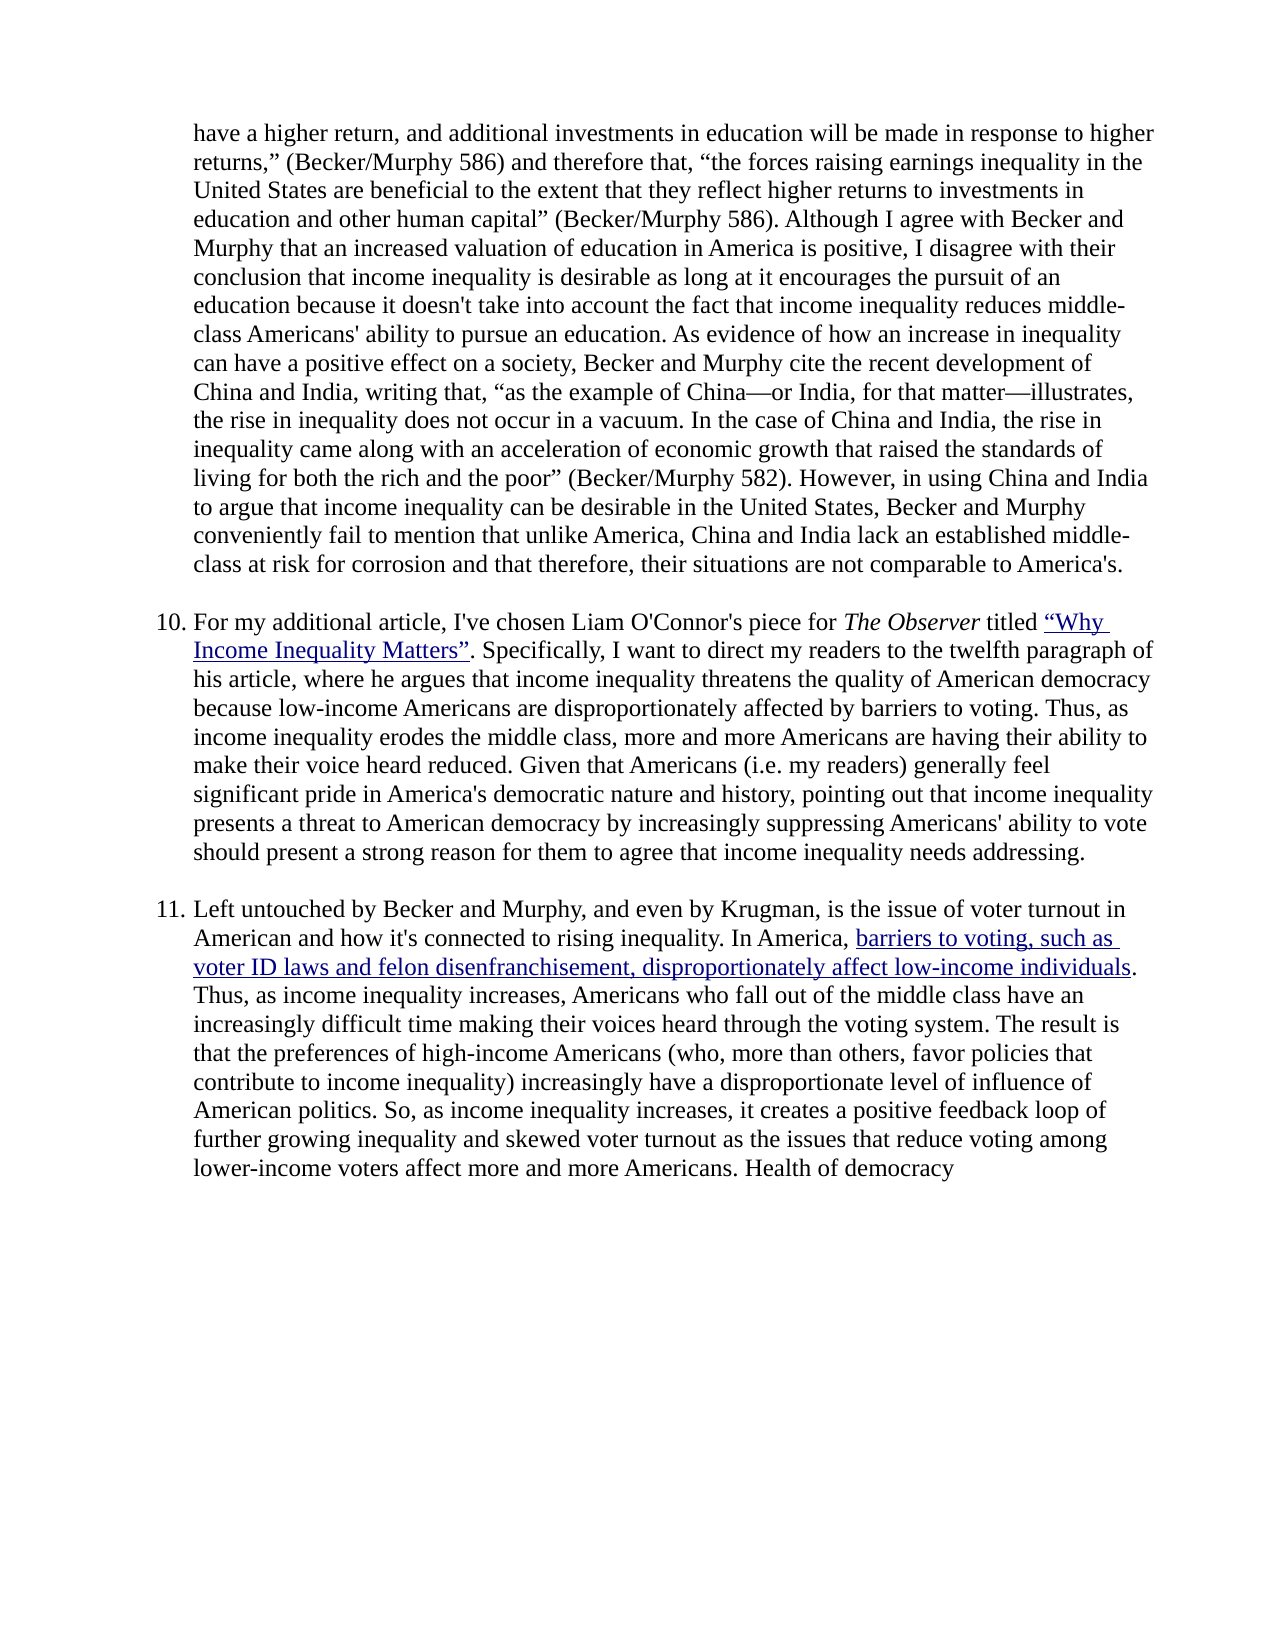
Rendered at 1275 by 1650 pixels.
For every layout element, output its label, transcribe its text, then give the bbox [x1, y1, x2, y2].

list have a higher return, and additional investments in education will be made in response to higher returns,” (Becker/Murphy 586) and therefore that, “the forces raising earnings inequality in the United States are beneficial to the extent that they reflect higher returns to investments in education and other human capital” (Becker/Murphy 586). Although I agree with Becker and Murphy that an increased valuation of education in America is positive, I disagree with their conclusion that income inequality is desirable as long at it encourages the pursuit of an education because it doesn't take into account the fact that income inequality reduces middle-class Americans' ability to pursue an education. As evidence of how an increase in inequality can have a positive effect on a society, Becker and Murphy cite the recent development of China and India, writing that, “as the example of China—or India, for that matter—illustrates, the rise in inequality does not occur in a vacuum. In the case of China and India, the rise in inequality came along with an acceleration of economic growth that raised the standards of living for both the rich and the poor” (Becker/Murphy 582). However, in using China and India to argue that income inequality can be desirable in the United States, Becker and Murphy conveniently fail to mention that unlike America, China and India lack an established middle-class at risk for corrosion and that therefore, their situations are not comparable to America's. [156, 118, 1157, 578]
list For my additional article, I've chosen Liam O'Connor's piece for The Observer titled “Why Income Inequality Matters”. Specifically, I want to direct my readers to the twelfth paragraph of his article, where he argues that income inequality threatens the quality of American democracy because low-income Americans are disproportionately affected by barriers to voting. Thus, as income inequality erodes the middle class, more and more Americans are having their ability to make their voice heard reduced. Given that Americans (i.e. my readers) generally feel significant pride in America's democratic nature and history, pointing out that income inequality presents a threat to American democracy by increasingly suppressing Americans' ability to vote should present a strong reason for them to agree that income inequality needs addressing. [156, 607, 1157, 866]
list Left untouched by Becker and Murphy, and even by Krugman, is the issue of voter turnout in American and how it's connected to rising inequality. In America, barriers to voting, such as voter ID laws and felon disenfranchisement, disproportionately affect low-income individuals. Thus, as income inequality increases, Americans who fall out of the middle class have an increasingly difficult time making their voices heard through the voting system. The result is that the preferences of high-income Americans (who, more than others, favor policies that contribute to income inequality) increasingly have a disproportionate level of influence of American politics. So, as income inequality increases, it creates a positive feedback loop of further growing inequality and skewed voter turnout as the issues that reduce voting among lower-income voters affect more and more Americans. Health of democracy [156, 894, 1157, 1182]
